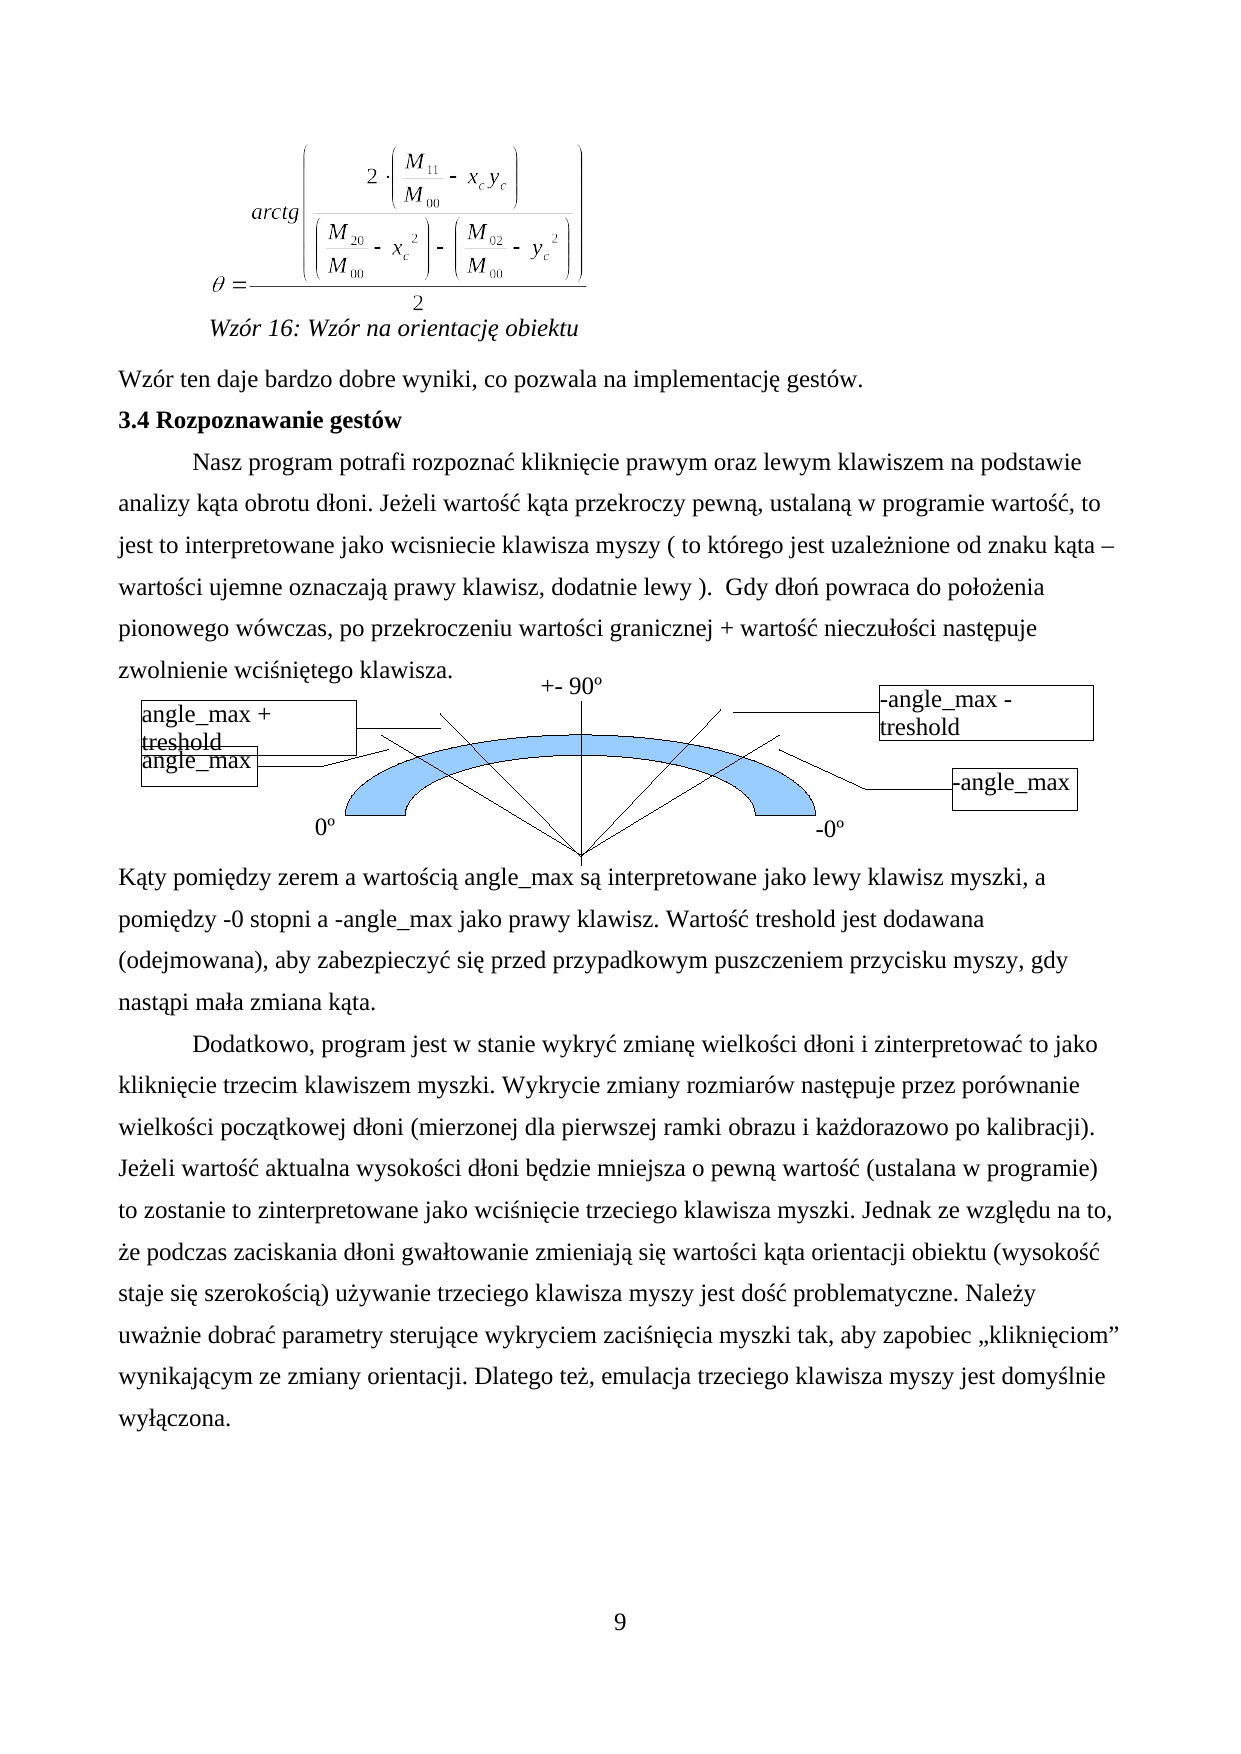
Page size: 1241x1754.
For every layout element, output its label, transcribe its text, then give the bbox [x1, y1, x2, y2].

text Nasz program potrafi rozpoznać kliknięcie prawym oraz lewym klawiszem na podstawie analizy kąta obrotu dłoni. Jeżeli wartość kąta przekroczy pewną, ustalaną w programie wartość, to jest to interpretowane jako wcisniecie klawisza myszy ( to którego jest uzależnione od znaku kąta – wartości ujemne oznaczają prawy klawisz, dodatnie lewy ). Gdy dłoń powraca do położenia pionowego wówczas, po przekroczeniu wartości granicznej + wartość nieczułości następuje zwolnienie wciśniętego klawisza. [118, 448, 1122, 683]
text Dodatkowo, program jest w stanie wykryć zmianę wielkości dłoni i zinterpretować to jako kliknięcie trzecim klawiszem myszki. Wykrycie zmiany rozmiarów następuje przez porównanie wielkości początkowej dłoni (mierzonej dla pierwszej ramki obrazu i każdorazowo po kalibracji). Jeżeli wartość aktualna wysokości dłoni będzie mniejsza o pewną wartość (ustalana w programie) to zostanie to zinterpretowane jako wciśnięcie trzeciego klawisza myszki. Jednak ze względu na to, że podczas zaciskania dłoni gwałtowanie zmieniają się wartości kąta orientacji obiektu (wysokość staje się szerokością) używanie trzeciego klawisza myszy jest dość problematyczne. Należy uważnie dobrać parametry sterujące wykryciem zaciśnięcia myszki tak, aby zapobiec „kliknięciom” wynikającym ze zmiany orientacji. Dlatego też, emulacja trzeciego klawisza myszy jest domyślnie wyłączona. [118, 1030, 1122, 1432]
text 3.4 Rozpoznawanie gestów [118, 406, 1122, 434]
text Wzór ten daje bardzo dobre wyniki, co pozwala na implementację gestów. [118, 365, 1122, 392]
text Wzór 16: Wzór na orientację obiektu [208, 140, 590, 342]
text Kąty pomiędzy zerem a wartością angle_max są interpretowane jako lewy klawisz myszki, a pomiędzy -0 stopni a -angle_max jako prawy klawisz. Wartość treshold jest dodawana (odejmowana), aby zabezpieczyć się przed przypadkowym puszczeniem przycisku myszy, gdy nastąpi mała zmiana kąta. [118, 863, 1122, 1016]
